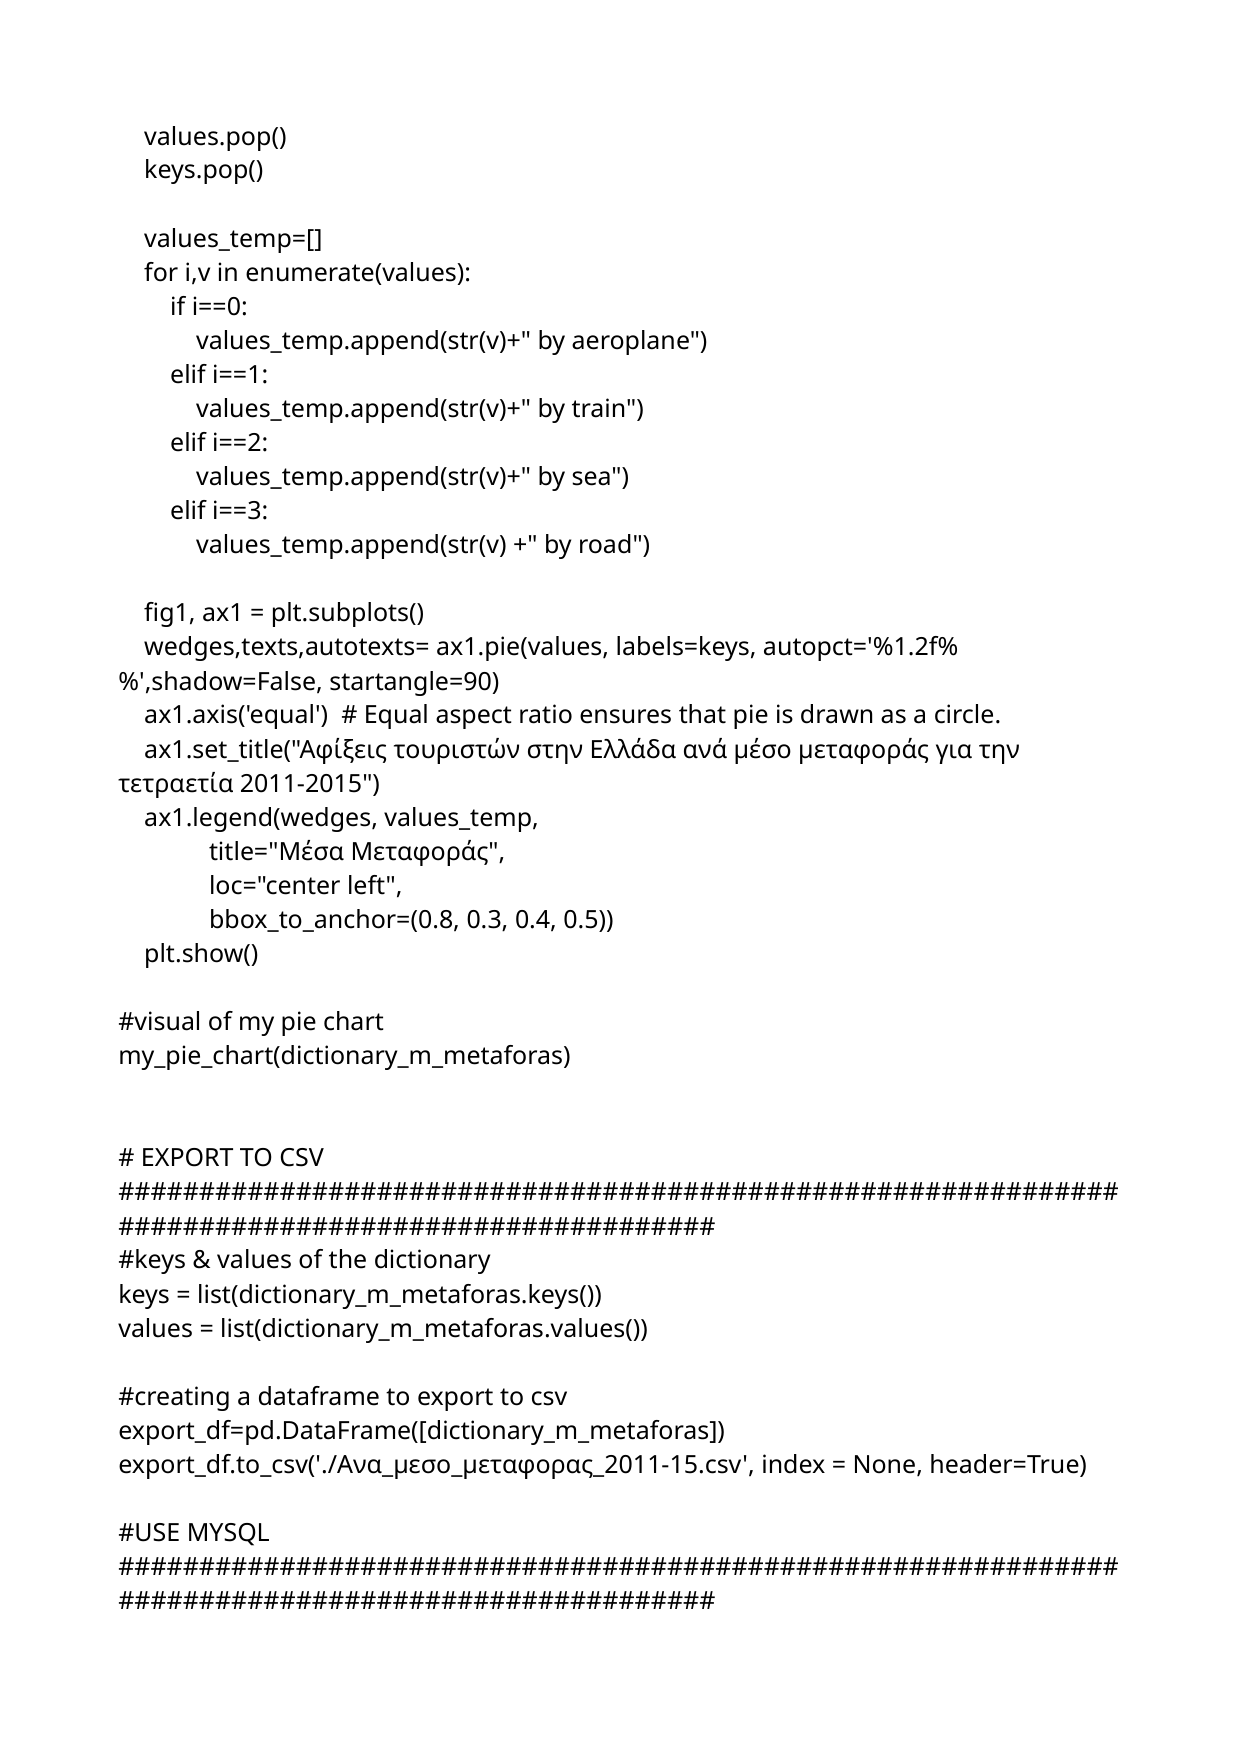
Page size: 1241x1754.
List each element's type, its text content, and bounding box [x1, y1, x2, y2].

text elif i==1: [118, 357, 1122, 391]
text ################################################################################################### [118, 1174, 1122, 1242]
text values_temp.append(str(v)+" by train") [118, 391, 1122, 425]
text bbox_to_anchor=(0.8, 0.3, 0.4, 0.5)) [118, 902, 1122, 936]
text loc="center left", [118, 867, 1122, 902]
text #creating a dataframe to export to csv [118, 1378, 1122, 1412]
text elif i==3: [118, 493, 1122, 527]
text keys = list(dictionary_m_metaforas.keys()) [118, 1276, 1122, 1310]
text values_temp.append(str(v) +" by road") [118, 527, 1122, 561]
text values = list(dictionary_m_metaforas.values()) [118, 1310, 1122, 1344]
text #keys & values of the dictionary [118, 1242, 1122, 1276]
text #USE MYSQL [118, 1515, 1122, 1549]
text for i,v in enumerate(values): [118, 254, 1122, 288]
text keys.pop() [118, 152, 1122, 186]
text plt.show() [118, 936, 1122, 970]
text ################################################################################################### [118, 1549, 1122, 1617]
text values_temp=[] [118, 220, 1122, 254]
text export_df.to_csv('./Ανα_μεσο_μεταφορας_2011-15.csv', index = None, header=True) [118, 1447, 1122, 1481]
text wedges,texts,autotexts= ax1.pie(values, labels=keys, autopct='%1.2f%%',shadow=False, startangle=90) [118, 629, 1122, 697]
text title="Μέσα Μεταφοράς", [118, 833, 1122, 867]
text ax1.legend(wedges, values_temp, [118, 799, 1122, 833]
text elif i==2: [118, 425, 1122, 459]
text if i==0: [118, 288, 1122, 322]
text ax1.axis('equal') # Equal aspect ratio ensures that pie is drawn as a circle. [118, 697, 1122, 731]
text fig1, ax1 = plt.subplots() [118, 595, 1122, 629]
text export_df=pd.DataFrame([dictionary_m_metaforas]) [118, 1412, 1122, 1447]
text # EXPORT TO CSV [118, 1140, 1122, 1174]
text values_temp.append(str(v)+" by sea") [118, 459, 1122, 493]
text #visual of my pie chart [118, 1004, 1122, 1038]
text values.pop() [118, 118, 1122, 152]
text my_pie_chart(dictionary_m_metaforas) [118, 1038, 1122, 1072]
text values_temp.append(str(v)+" by aeroplane") [118, 322, 1122, 357]
text ax1.set_title("Aφίξεις τουριστών στην Ελλάδα ανά μέσο μεταφοράς για την τετραετία 2011-2015") [118, 731, 1122, 799]
